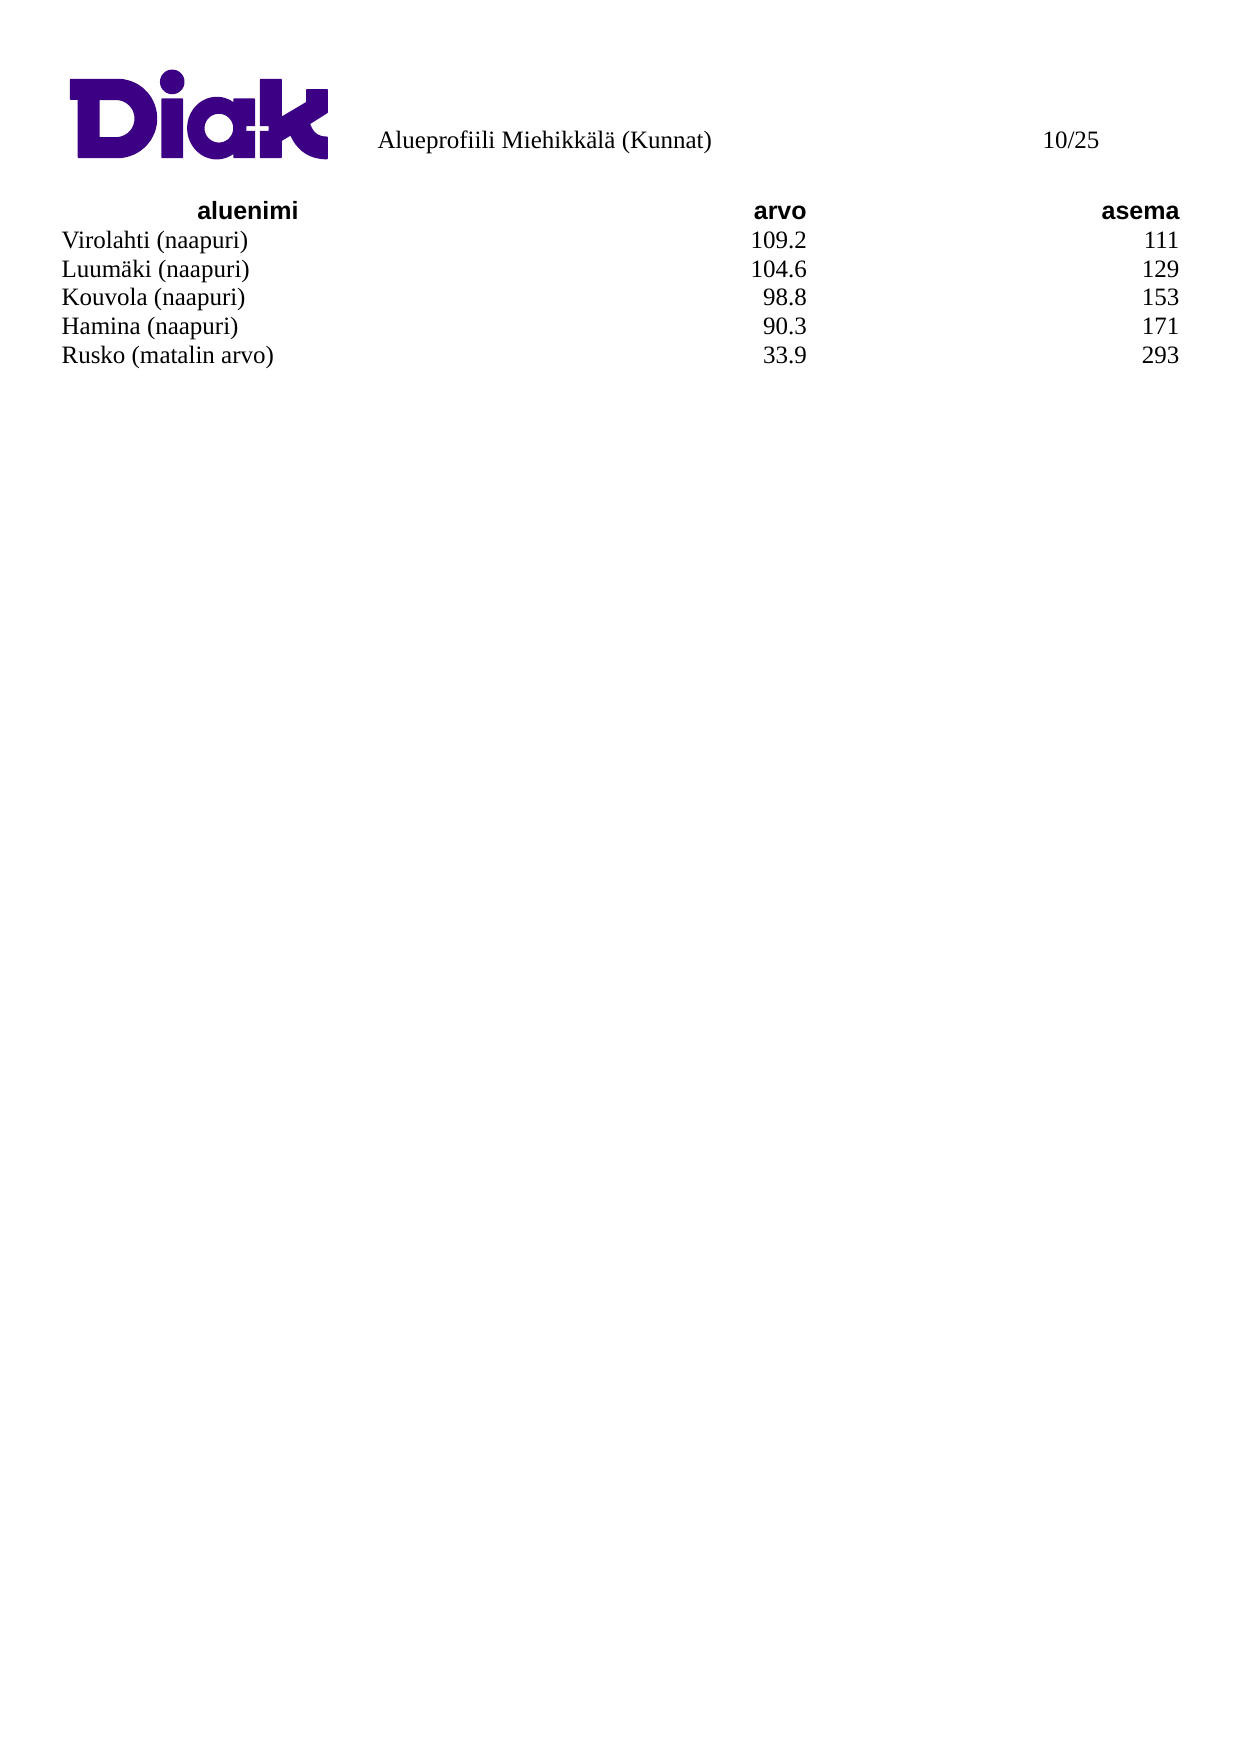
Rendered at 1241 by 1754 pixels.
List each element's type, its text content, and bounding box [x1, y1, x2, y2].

table_cell 33.9 [434, 340, 806, 369]
table_cell Hamina (naapuri) [61, 311, 434, 340]
table_cell Kouvola (naapuri) [61, 283, 434, 311]
table_header asema [806, 196, 1179, 225]
table_cell 98.8 [434, 283, 806, 311]
table_header arvo [434, 196, 806, 225]
table_cell 104.6 [434, 254, 806, 282]
table_cell 111 [806, 225, 1179, 254]
table_cell 109.2 [434, 225, 806, 254]
table_header aluenimi [61, 196, 434, 225]
table_cell Rusko (matalin arvo) [61, 340, 434, 369]
table_cell 293 [806, 340, 1179, 369]
table_cell 171 [806, 311, 1179, 340]
table_cell 129 [806, 254, 1179, 282]
table_cell 90.3 [434, 311, 806, 340]
table_cell Virolahti (naapuri) [61, 225, 434, 254]
table_cell 153 [806, 283, 1179, 311]
table_cell Luumäki (naapuri) [61, 254, 434, 282]
